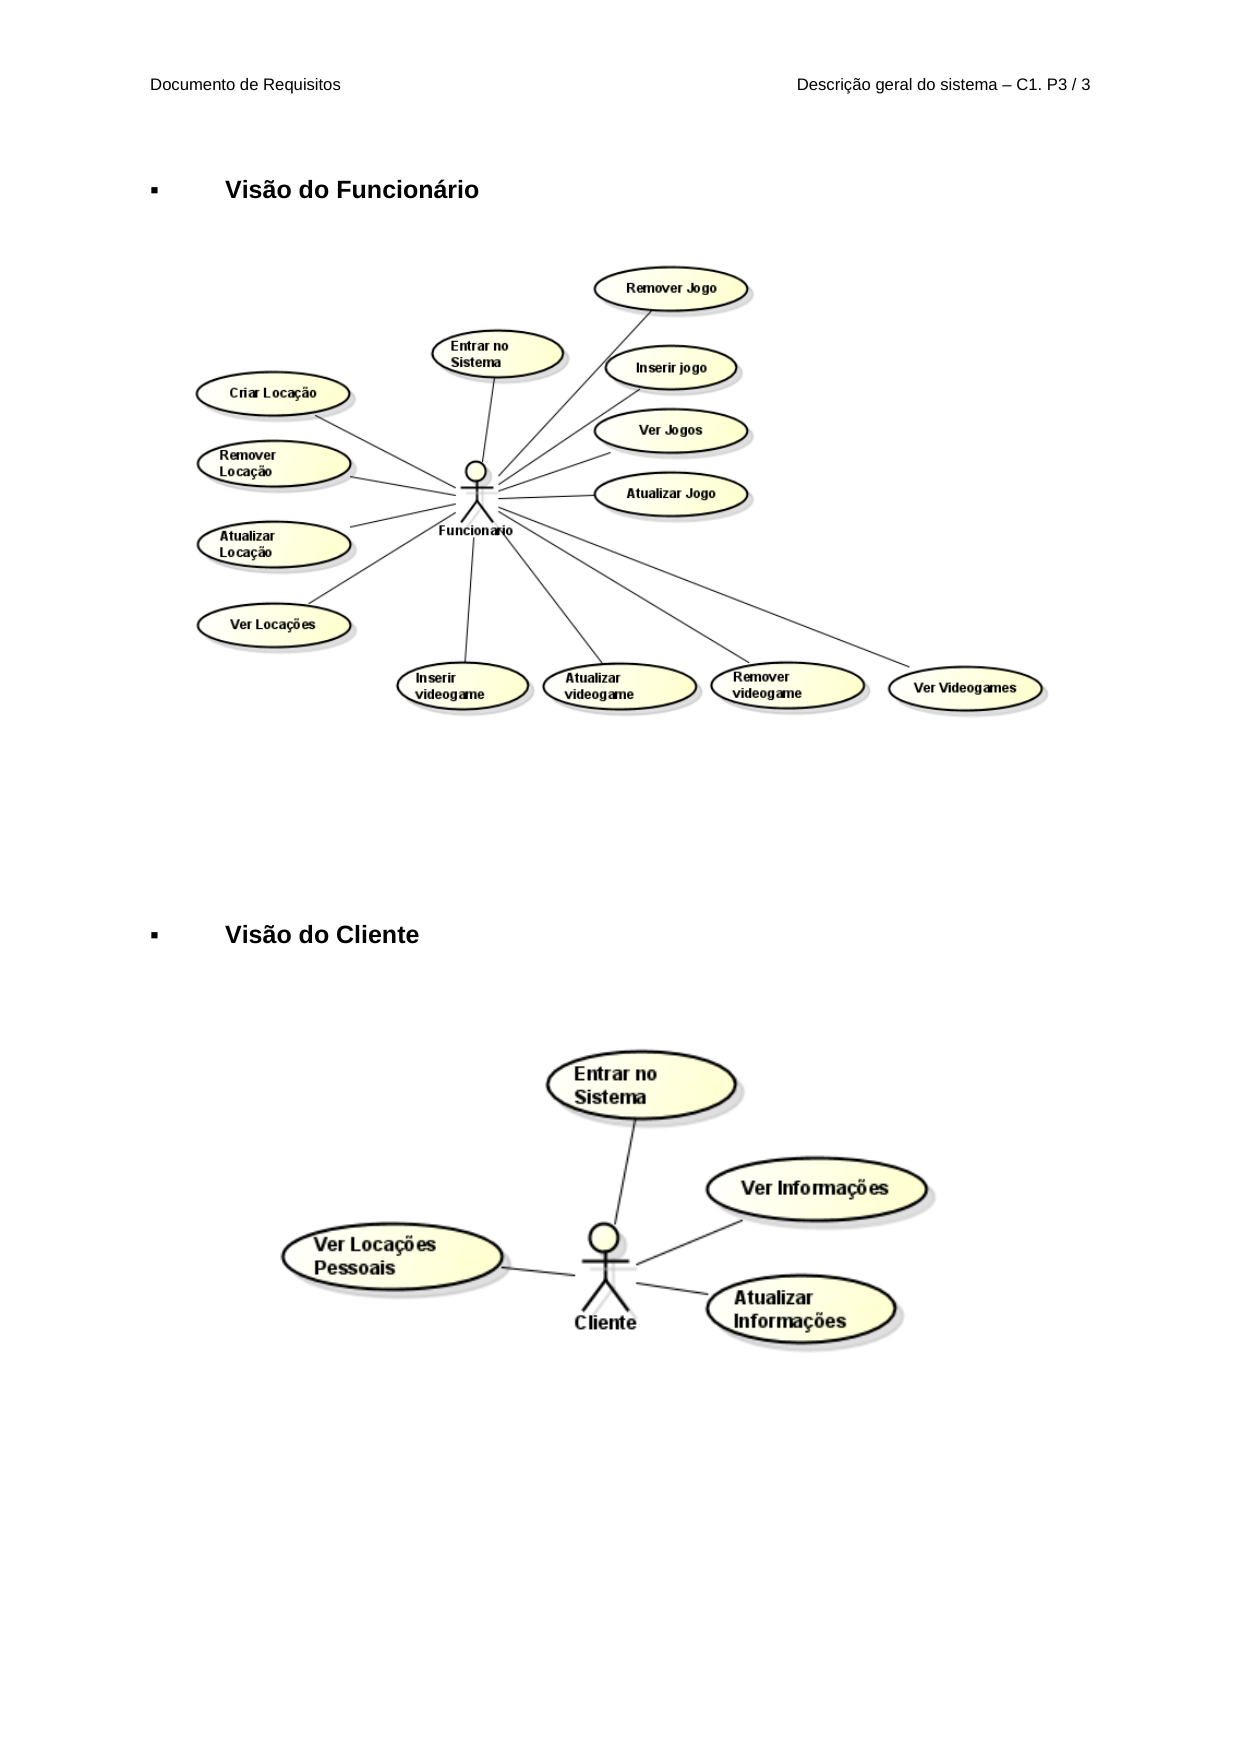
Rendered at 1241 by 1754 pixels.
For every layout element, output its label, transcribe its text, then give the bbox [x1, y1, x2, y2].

subtitle Visão do Cliente [150, 920, 1090, 949]
subtitle Visão do Funcionário [150, 175, 1090, 204]
picture [270, 993, 970, 1433]
picture [180, 248, 1060, 734]
